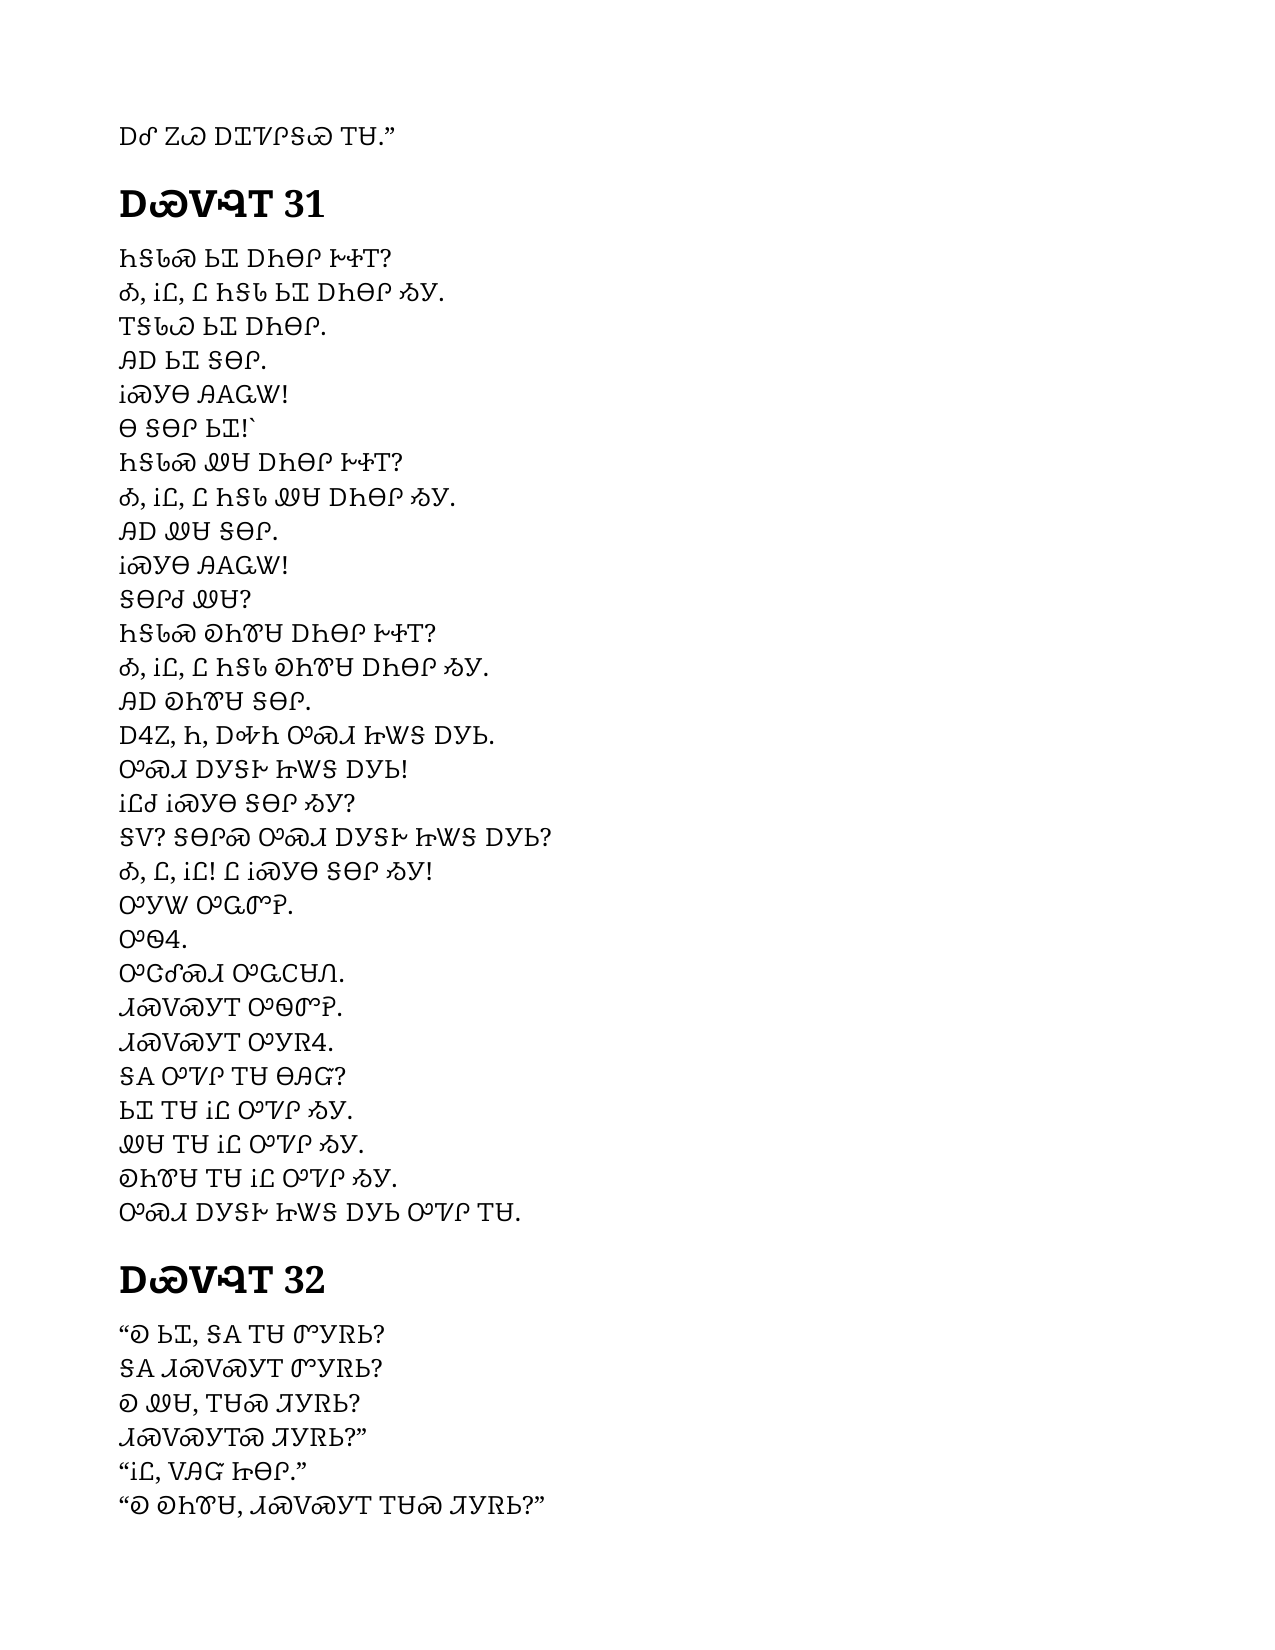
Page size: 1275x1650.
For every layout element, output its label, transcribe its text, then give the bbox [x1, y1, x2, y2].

text ᏗᏍᏙᏍᎩᎢ ᎤᏫᏛᎮ. [118, 990, 1157, 1024]
text ᎠᎴ ᏃᏊ ᎠᏆᏤᎵᎦᏯ ᎢᏌ.” [118, 118, 1157, 152]
text ᎤᏍᏗ ᎠᎩᎦᎨ ᏥᏔᎦ ᎠᎩᏏ ᎤᏤᎵ ᎢᏌ. [118, 1194, 1157, 1228]
text ᏂᎦᏓᏍ ᎧᏂᏈᏌ ᎠᏂᎾᎵ ᎨᏐᎢ? [118, 615, 1157, 649]
text ᎥᏍᎩᎾ ᎯᎪᏩᏔ! [118, 377, 1157, 411]
subtitle ᎠᏯᏙᎸᎢ 31 [118, 177, 1157, 228]
text ᎦᎪ ᏗᏍᏙᏍᎩᎢ ᏛᎩᏒᏏ? [118, 1351, 1157, 1385]
text ᎠᏎᏃ, Ꮒ, ᎠᎭᏂ ᎤᏍᏗ ᏥᏔᎦ ᎠᎩᏏ. [118, 718, 1157, 752]
text “ᎥᏝ, ᏙᎯᏳ ᏥᎾᎵ.” [118, 1453, 1157, 1487]
text Ꮎ ᎦᎾᎵ ᏏᏆ!` [118, 411, 1157, 445]
text ᎥᏝᏧ ᎥᏍᎩᎾ ᎦᎾᎵ ᏱᎩ? [118, 786, 1157, 820]
text ᎢᎦᏓᏊ ᏏᏆ ᎠᏂᎾᎵ. [118, 309, 1157, 343]
text ᎥᏍᎩᎾ ᎯᎪᏩᏔ! [118, 547, 1157, 581]
text ᎯᎠ ᏪᏌ ᎦᎾᎵ. [118, 513, 1157, 547]
text ᏂᎦᏓᏍ ᏪᏌ ᎠᏂᎾᎵ ᎨᏐᎢ? [118, 445, 1157, 479]
text Ꭳ, ᎥᏝ, Ꮭ ᏂᎦᏓ ᎧᏂᏈᏌ ᎠᏂᎾᎵ ᏱᎩ. [118, 649, 1157, 683]
text “Ꭷ ᎧᏂᏈᏌ, ᏗᏍᏙᏍᎩᎢ ᎢᏌᏍ ᏘᎩᏒᏏ?” [118, 1487, 1157, 1521]
subtitle ᎠᏯᏙᎸᎢ 32 [118, 1253, 1157, 1304]
text ᎦᎾᎵᏧ ᏪᏌ? [118, 581, 1157, 615]
text ᎦᏙ? ᎦᎾᎵᏍ ᎤᏍᏗ ᎠᎩᎦᎨ ᏥᏔᎦ ᎠᎩᏏ? [118, 820, 1157, 854]
text Ꭳ, Ꮭ, ᎥᏝ! Ꮭ ᎥᏍᎩᎾ ᎦᎾᎵ ᏱᎩ! [118, 854, 1157, 888]
text Ꭳ, ᎥᏝ, Ꮭ ᏂᎦᏓ ᏪᏌ ᎠᏂᎾᎵ ᏱᎩ. [118, 479, 1157, 513]
text ᎧᏂᏈᏌ ᎢᏌ ᎥᏝ ᎤᏤᎵ ᏱᎩ. [118, 1160, 1157, 1194]
text ᏂᎦᏓᏍ ᏏᏆ ᎠᏂᎾᎵ ᎨᏐᎢ? [118, 241, 1157, 275]
text ᎤᏣᎴᏍᏗ ᎤᏩᏟᏌᏁ. [118, 956, 1157, 990]
text ᏗᏍᏙᏍᎩᎢᏍ ᏘᎩᏒᏏ?” [118, 1419, 1157, 1453]
text Ꭷ ᏪᏌ, ᎢᏌᏍ ᏘᎩᏒᏏ? [118, 1385, 1157, 1419]
text ᏪᏌ ᎢᏌ ᎥᏝ ᎤᏤᎵ ᏱᎩ. [118, 1126, 1157, 1160]
text ᏏᏆ ᎢᏌ ᎥᏝ ᎤᏤᎵ ᏱᎩ. [118, 1092, 1157, 1126]
text ᎦᎪ ᎤᏤᎵ ᎢᏌ ᎾᎯᏳ? [118, 1058, 1157, 1092]
text ᎯᎠ ᎧᏂᏈᏌ ᎦᎾᎵ. [118, 683, 1157, 718]
text ᎤᏫᏎ. [118, 922, 1157, 956]
text ᏗᏍᏙᏍᎩᎢ ᎤᎩᏒᏎ. [118, 1024, 1157, 1058]
text ᎤᏍᏗ ᎠᎩᎦᎨ ᏥᏔᎦ ᎠᎩᏏ! [118, 752, 1157, 786]
text ᎤᎩᏔ ᎤᏩᏛᎮ. [118, 888, 1157, 922]
text “Ꭷ ᏏᏆ, ᎦᎪ ᎢᏌ ᏛᎩᏒᏏ? [118, 1317, 1157, 1351]
text ᎯᎠ ᏏᏆ ᎦᎾᎵ. [118, 343, 1157, 377]
text Ꭳ, ᎥᏝ, Ꮭ ᏂᎦᏓ ᏏᏆ ᎠᏂᎾᎵ ᏱᎩ. [118, 275, 1157, 309]
